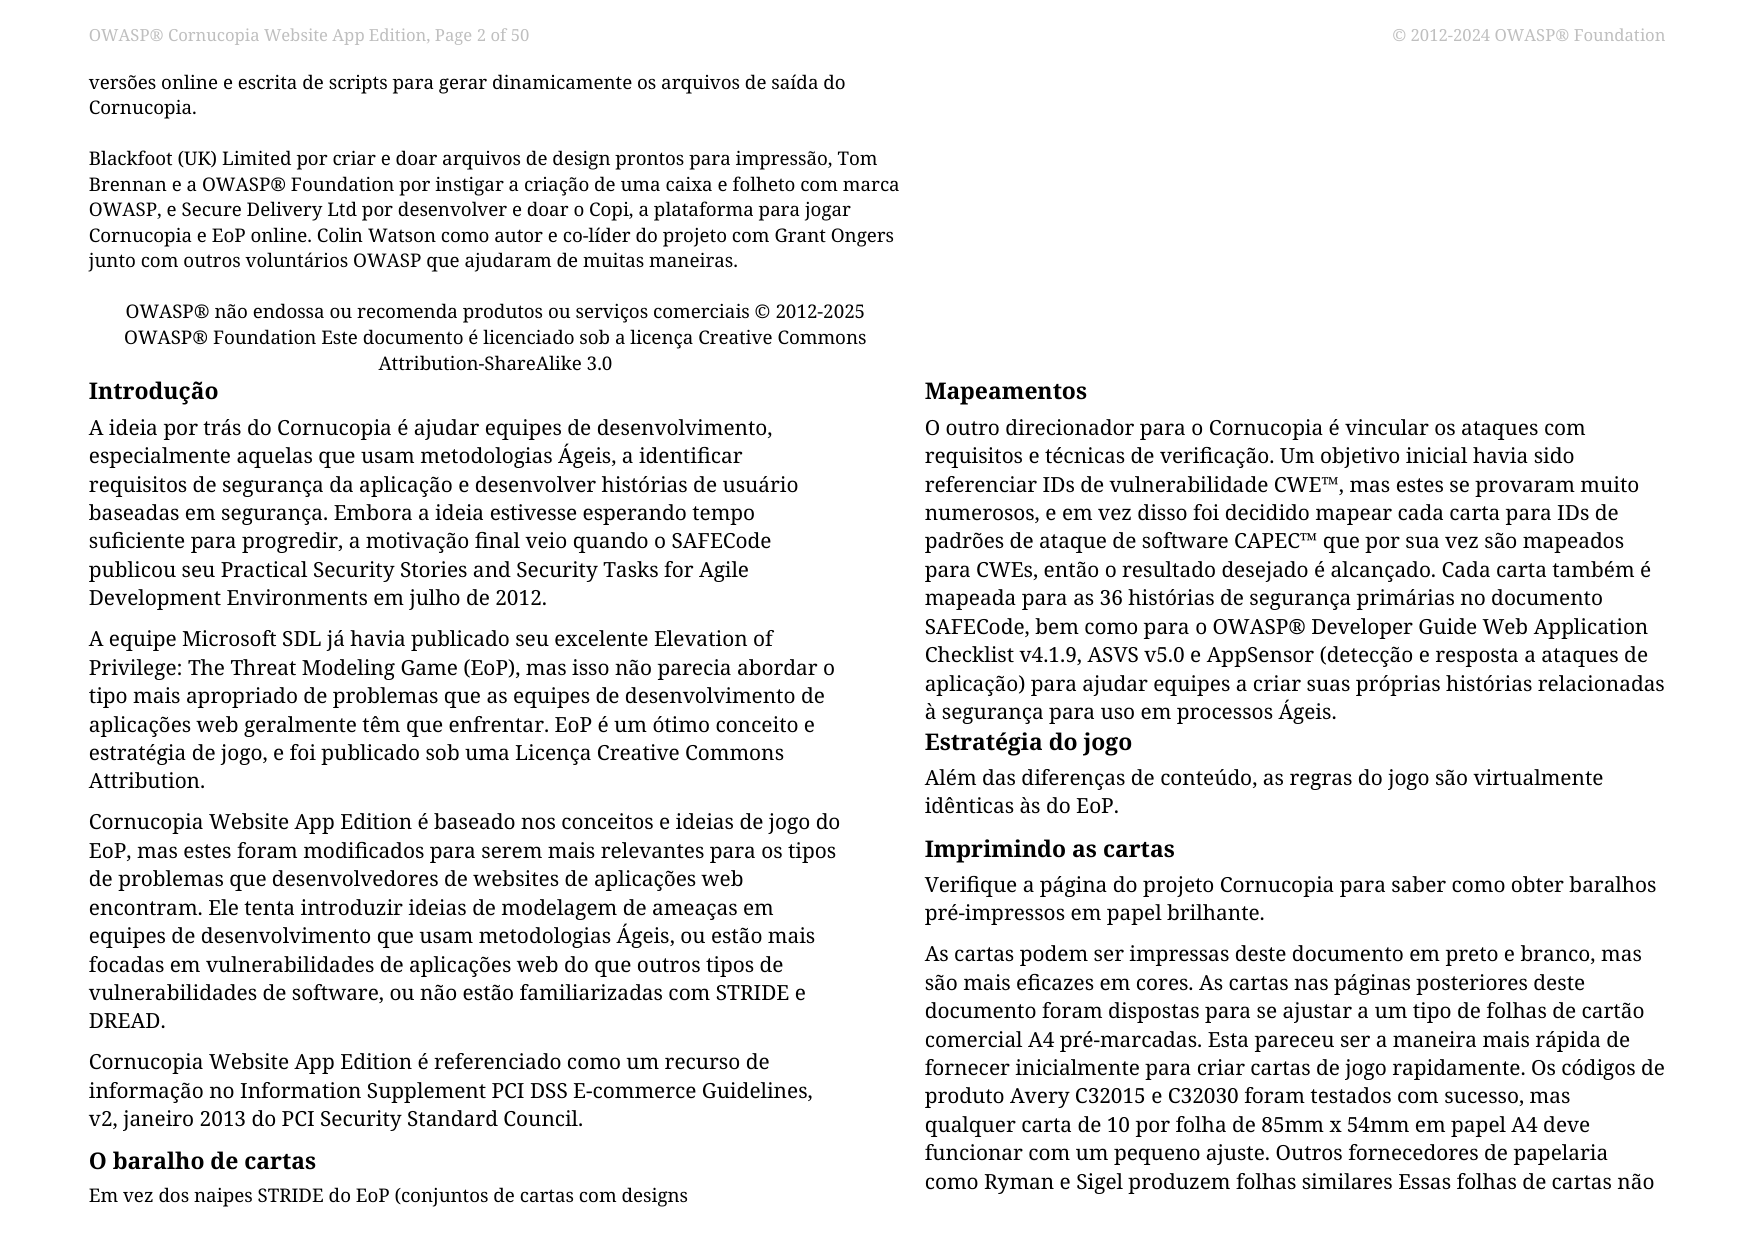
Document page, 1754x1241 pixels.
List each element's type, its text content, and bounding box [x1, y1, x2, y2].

table_header [913, 69, 1677, 375]
table_cell Introdução A ideia por trás do Cornucopia é ajudar equipes de desenvolvimento, especialmente aquelas que usam metodologias Ágeis, a identificar requisitos de segurança da aplicação e desenvolver histórias de usuário baseadas em segurança. Embora a ideia estivesse esperando tempo suficiente para progredir, a motivação final veio quando o SAFECode publicou seu Practical Security Stories and Security Tasks for Agile Development Environments em julho de 2012. A equipe Microsoft SDL já havia publicado seu excelente Elevation of Privilege: The Threat Modeling Game (EoP), mas isso não parecia abordar o tipo mais apropriado de problemas que as equipes de desenvolvimento de aplicações web geralmente têm que enfrentar. EoP é um ótimo conceito e estratégia de jogo, e foi publicado sob uma Licença Creative Commons Attribution. Cornucopia Website App Edition é baseado nos conceitos e ideias de jogo do EoP, mas estes foram modificados para serem mais relevantes para os tipos de problemas que desenvolvedores de websites de aplicações web encontram. Ele tenta introduzir ideias de modelagem de ameaças em equipes de desenvolvimento que usam metodologias Ágeis, ou estão mais focadas em vulnerabilidades de aplicações web do que outros tipos de vulnerabilidades de software, ou não estão familiarizadas com STRIDE e DREAD. Cornucopia Website App Edition é referenciado como um recurso de informação no Information Supplement PCI DSS E-commerce Guidelines, v2, janeiro 2013 do PCI Security Standard Council. O baralho de cartas Em vez dos naipes STRIDE do EoP (conjuntos de cartas com designs [78, 375, 856, 1208]
table_header versões online e escrita de scripts para gerar dinamicamente os arquivos de saída do Cornucopia. Blackfoot (UK) Limited por criar e doar arquivos de design prontos para impressão, Tom Brennan e a OWASP® Foundation por instigar a criação de uma caixa e folheto com marca OWASP, e Secure Delivery Ltd por desenvolver e doar o Copi, a plataforma para jogar Cornucopia e EoP online. Colin Watson como autor e co-líder do projeto com Grant Ongers junto com outros voluntários OWASP que ajudaram de muitas maneiras. OWASP® não endossa ou recomenda produtos ou serviços comerciais © 2012-2025 OWASP® Foundation Este documento é licenciado sob a licença Creative Commons Attribution-ShareAlike 3.0 [78, 69, 913, 375]
table_cell Mapeamentos O outro direcionador para o Cornucopia é vincular os ataques com requisitos e técnicas de verificação. Um objetivo inicial havia sido referenciar IDs de vulnerabilidade CWE™, mas estes se provaram muito numerosos, e em vez disso foi decidido mapear cada carta para IDs de padrões de ataque de software CAPEC™ que por sua vez são mapeados para CWEs, então o resultado desejado é alcançado. Cada carta também é mapeada para as 36 histórias de segurança primárias no documento SAFECode, bem como para o OWASP® Developer Guide Web Application Checklist v4.1.9, ASVS v5.0 e AppSensor (detecção e resposta a ataques de aplicação) para ajudar equipes a criar suas próprias histórias relacionadas à segurança para uso em processos Ágeis. Estratégia do jogo Além das diferenças de conteúdo, as regras do jogo são virtualmente idênticas às do EoP. Imprimindo as cartas Verifique a página do projeto Cornucopia para saber como obter baralhos pré-impressos em papel brilhante. As cartas podem ser impressas deste documento em preto e branco, mas são mais eficazes em cores. As cartas nas páginas posteriores deste documento foram dispostas para se ajustar a um tipo de folhas de cartão comercial A4 pré-marcadas. Esta pareceu ser a maneira mais rápida de fornecer inicialmente para criar cartas de jogo rapidamente. Os códigos de produto Avery C32015 e C32030 foram testados com sucesso, mas qualquer carta de 10 por folha de 85mm x 54mm em papel A4 deve funcionar com um pequeno ajuste. Outros fornecedores de papelaria como Ryman e Sigel produzem folhas similares Essas folhas de cartas não [913, 375, 1677, 1208]
table_cell [856, 375, 913, 1208]
